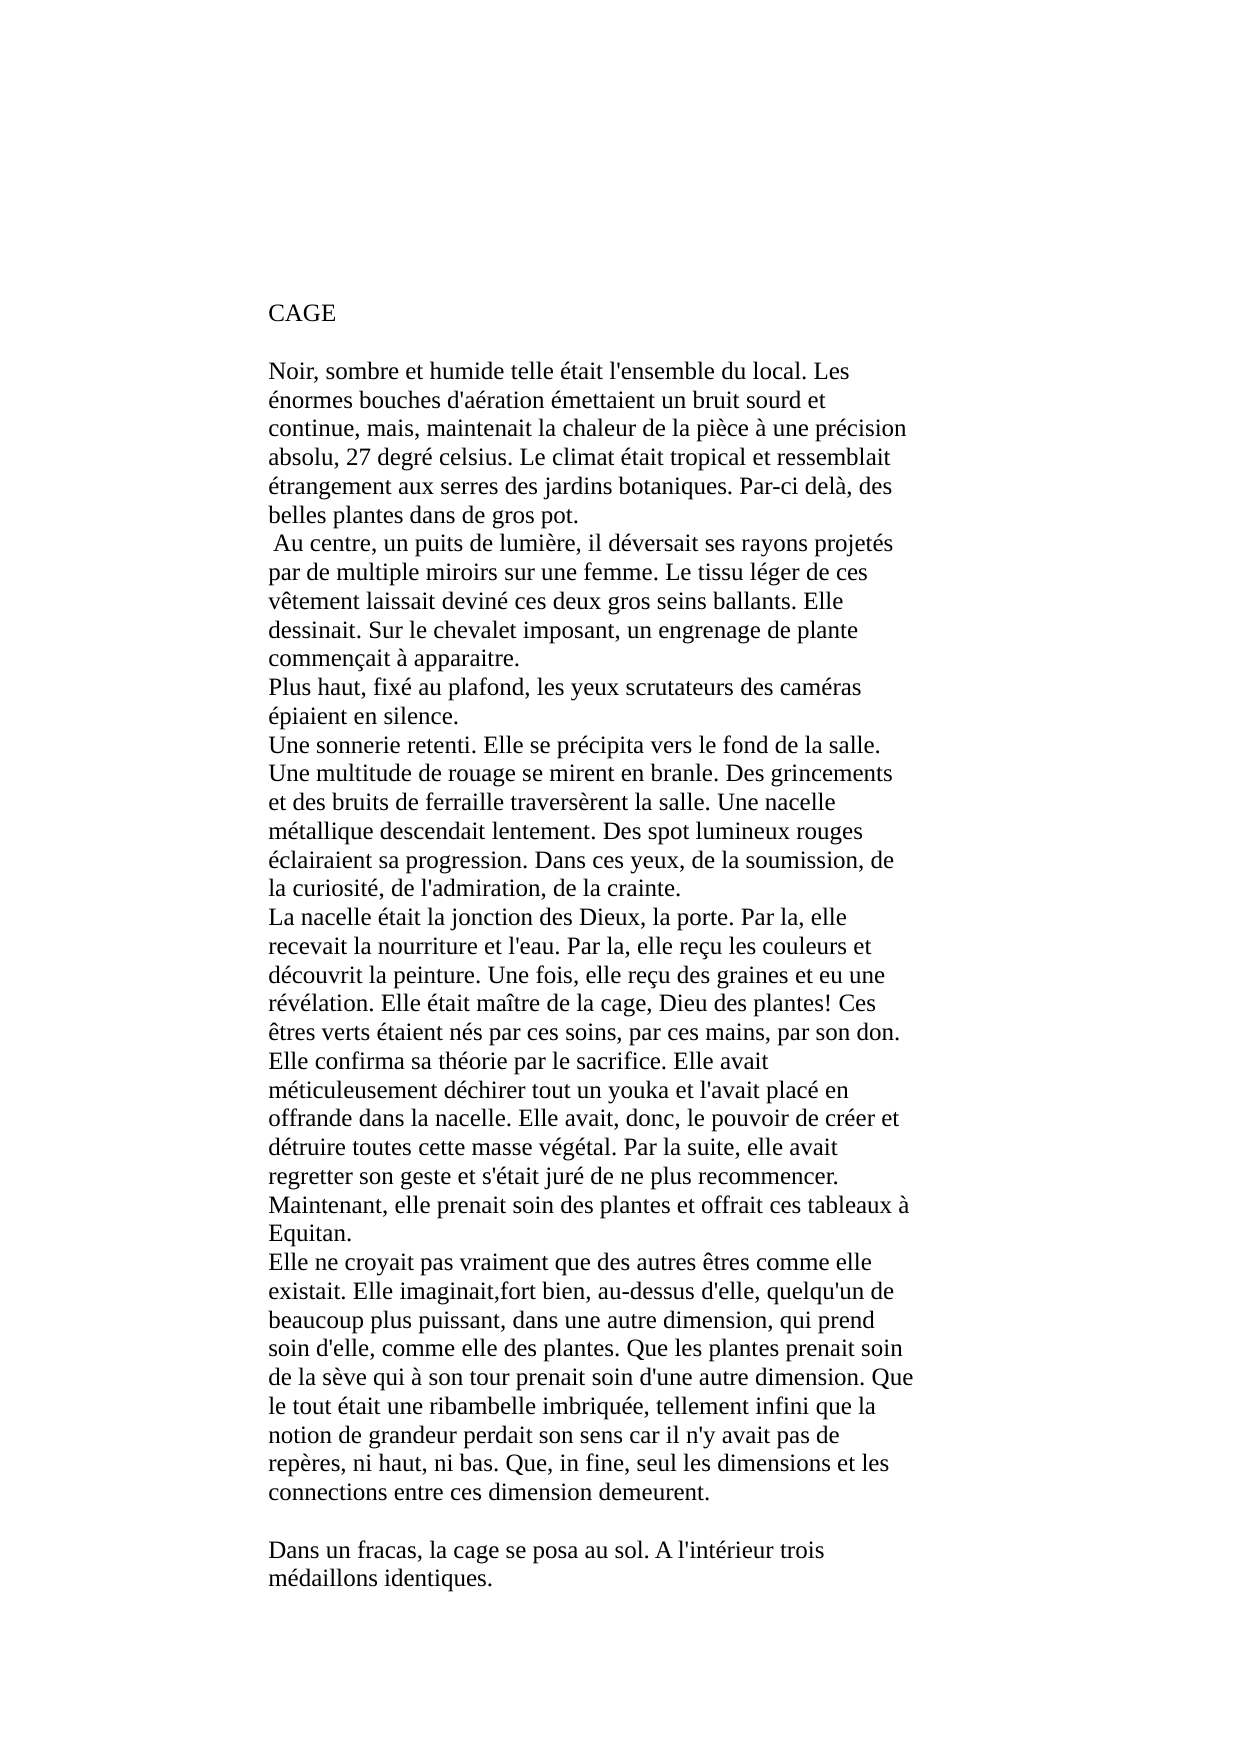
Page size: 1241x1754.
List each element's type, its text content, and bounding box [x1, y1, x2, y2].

text Au centre, un puits de lumière, il déversait ses rayons projetés par de multiple miroirs sur une femme. Le tissu léger de ces vêtement laissait deviné ces deux gros seins ballants. Elle dessinait. Sur le chevalet imposant, un engrenage de plante commençait à apparaitre. [268, 528, 916, 672]
text Plus haut, fixé au plafond, les yeux scrutateurs des caméras épiaient en silence. [268, 672, 916, 730]
text Une sonnerie retenti. Elle se précipita vers le fond de la salle. Une multitude de rouage se mirent en branle. Des grincements et des bruits de ferraille traversèrent la salle. Une nacelle métallique descendait lentement. Des spot lumineux rouges éclairaient sa progression. Dans ces yeux, de la soumission, de la curiosité, de l'admiration, de la crainte. [268, 730, 916, 902]
text La nacelle était la jonction des Dieux, la porte. Par la, elle recevait la nourriture et l'eau. Par la, elle reçu les couleurs et découvrit la peinture. Une fois, elle reçu des graines et eu une révélation. Elle était maître de la cage, Dieu des plantes! Ces êtres verts étaient nés par ces soins, par ces mains, par son don. Elle confirma sa théorie par le sacrifice. Elle avait méticuleusement déchirer tout un youka et l'avait placé en offrande dans la nacelle. Elle avait, donc, le pouvoir de créer et détruire toutes cette masse végétal. Par la suite, elle avait regretter son geste et s'était juré de ne plus recommencer. Maintenant, elle prenait soin des plantes et offrait ces tableaux à Equitan. [268, 902, 916, 1247]
text Elle ne croyait pas vraiment que des autres êtres comme elle existait. Elle imaginait,fort bien, au-dessus d'elle, quelqu'un de beaucoup plus puissant, dans une autre dimension, qui prend soin d'elle, comme elle des plantes. Que les plantes prenait soin de la sève qui à son tour prenait soin d'une autre dimension. Que le tout était une ribambelle imbriquée, tellement infini que la notion de grandeur perdait son sens car il n'y avait pas de repères, ni haut, ni bas. Que, in fine, seul les dimensions et les connections entre ces dimension demeurent. [268, 1247, 916, 1506]
text Dans un fracas, la cage se posa au sol. A l'intérieur trois médaillons identiques. [268, 1535, 916, 1592]
text CAGE [268, 298, 916, 327]
text Noir, sombre et humide telle était l'ensemble du local. Les énormes bouches d'aération émettaient un bruit sourd et continue, mais, maintenait la chaleur de la pièce à une précision absolu, 27 degré celsius. Le climat était tropical et ressemblait étrangement aux serres des jardins botaniques. Par-ci delà, des belles plantes dans de gros pot. [268, 356, 916, 528]
